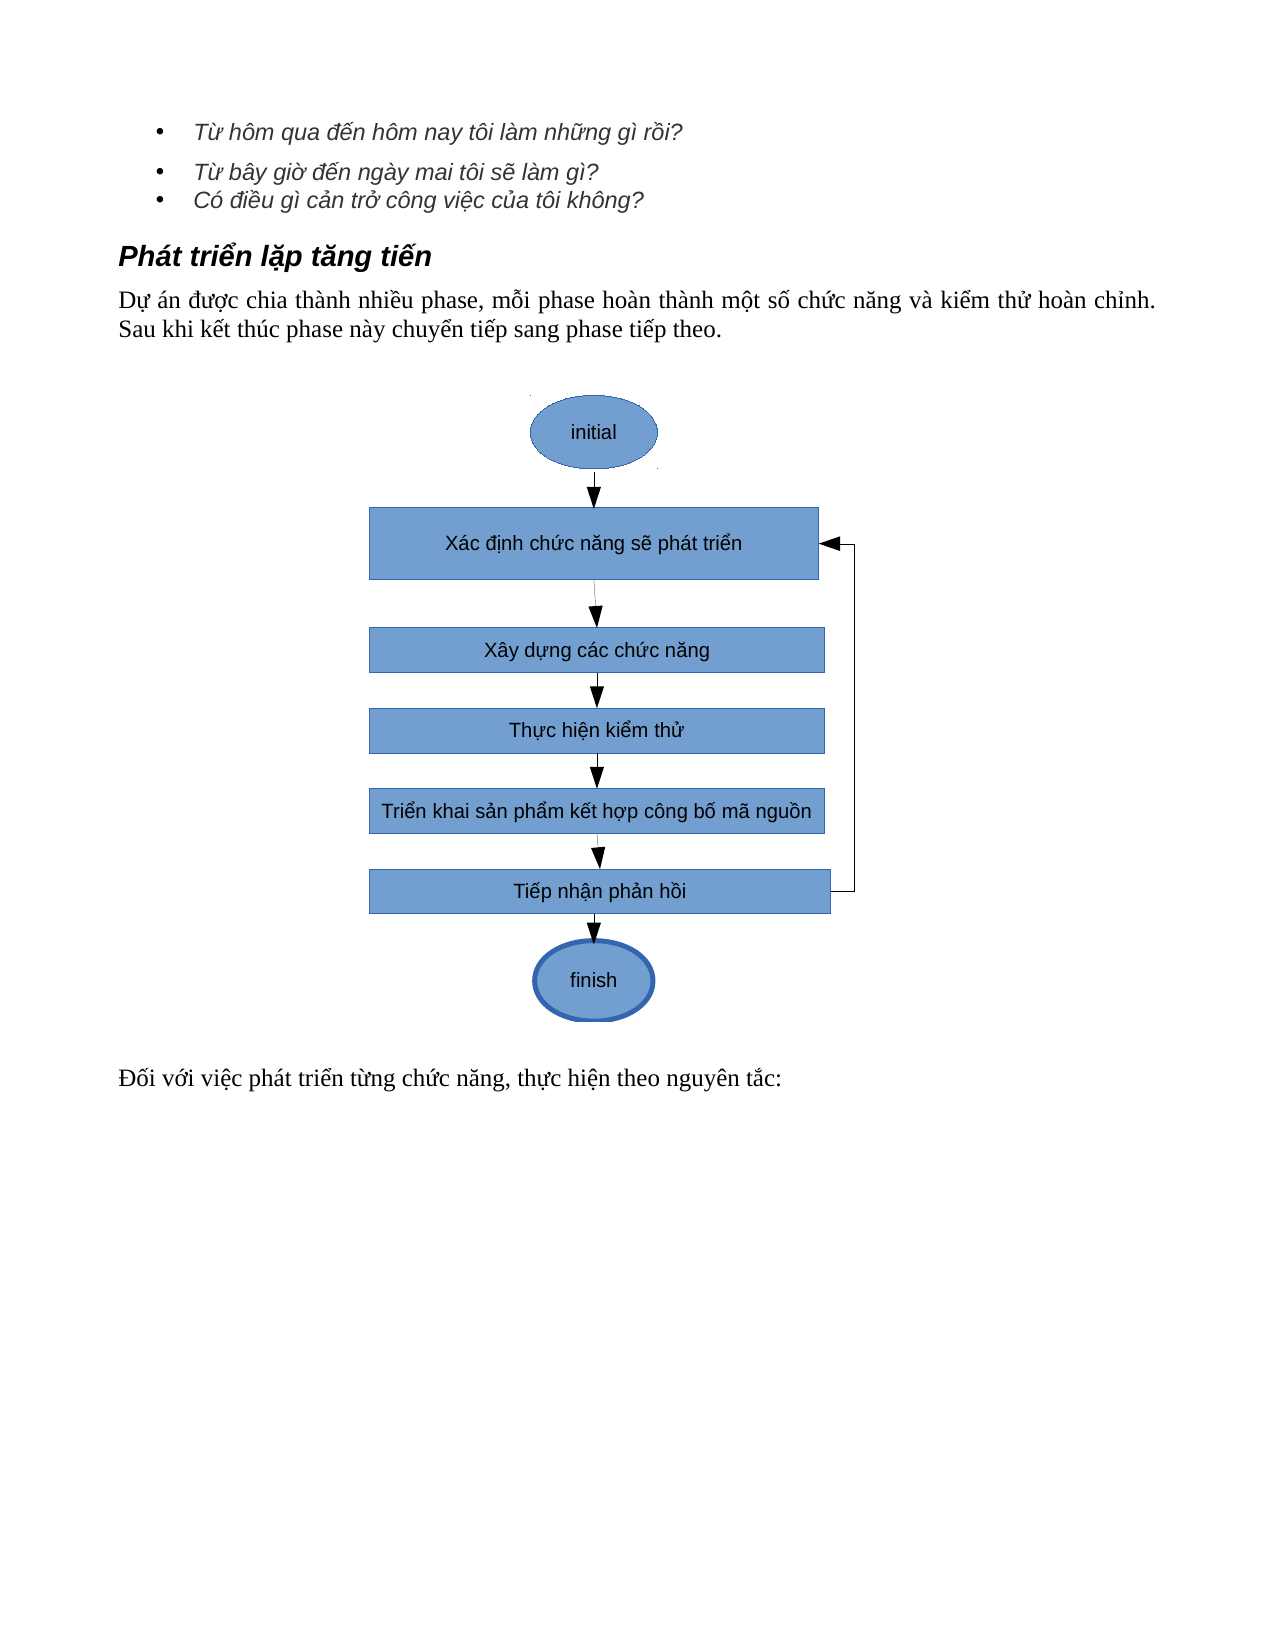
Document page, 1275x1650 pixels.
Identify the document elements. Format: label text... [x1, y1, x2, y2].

text Đối với việc phát triển từng chức năng, thực hiện theo nguyên tắc: [118, 1063, 1157, 1092]
list Từ hôm qua đến hôm nay tôi làm những gì rồi? [156, 118, 1157, 146]
subtitle Phát triển lặp tăng tiến [118, 239, 1157, 273]
list Từ bây giờ đến ngày mai tôi sẽ làm gì? [156, 158, 1157, 185]
list Có điều gì cản trở công việc của tôi không? [156, 185, 1157, 214]
text Dự án được chia thành nhiều phase, mỗi phase hoàn thành một số chức năng và kiểm thử hoàn chỉnh. Sau khi kết thúc phase này chuyển tiếp sang phase tiếp theo. [118, 285, 1157, 343]
